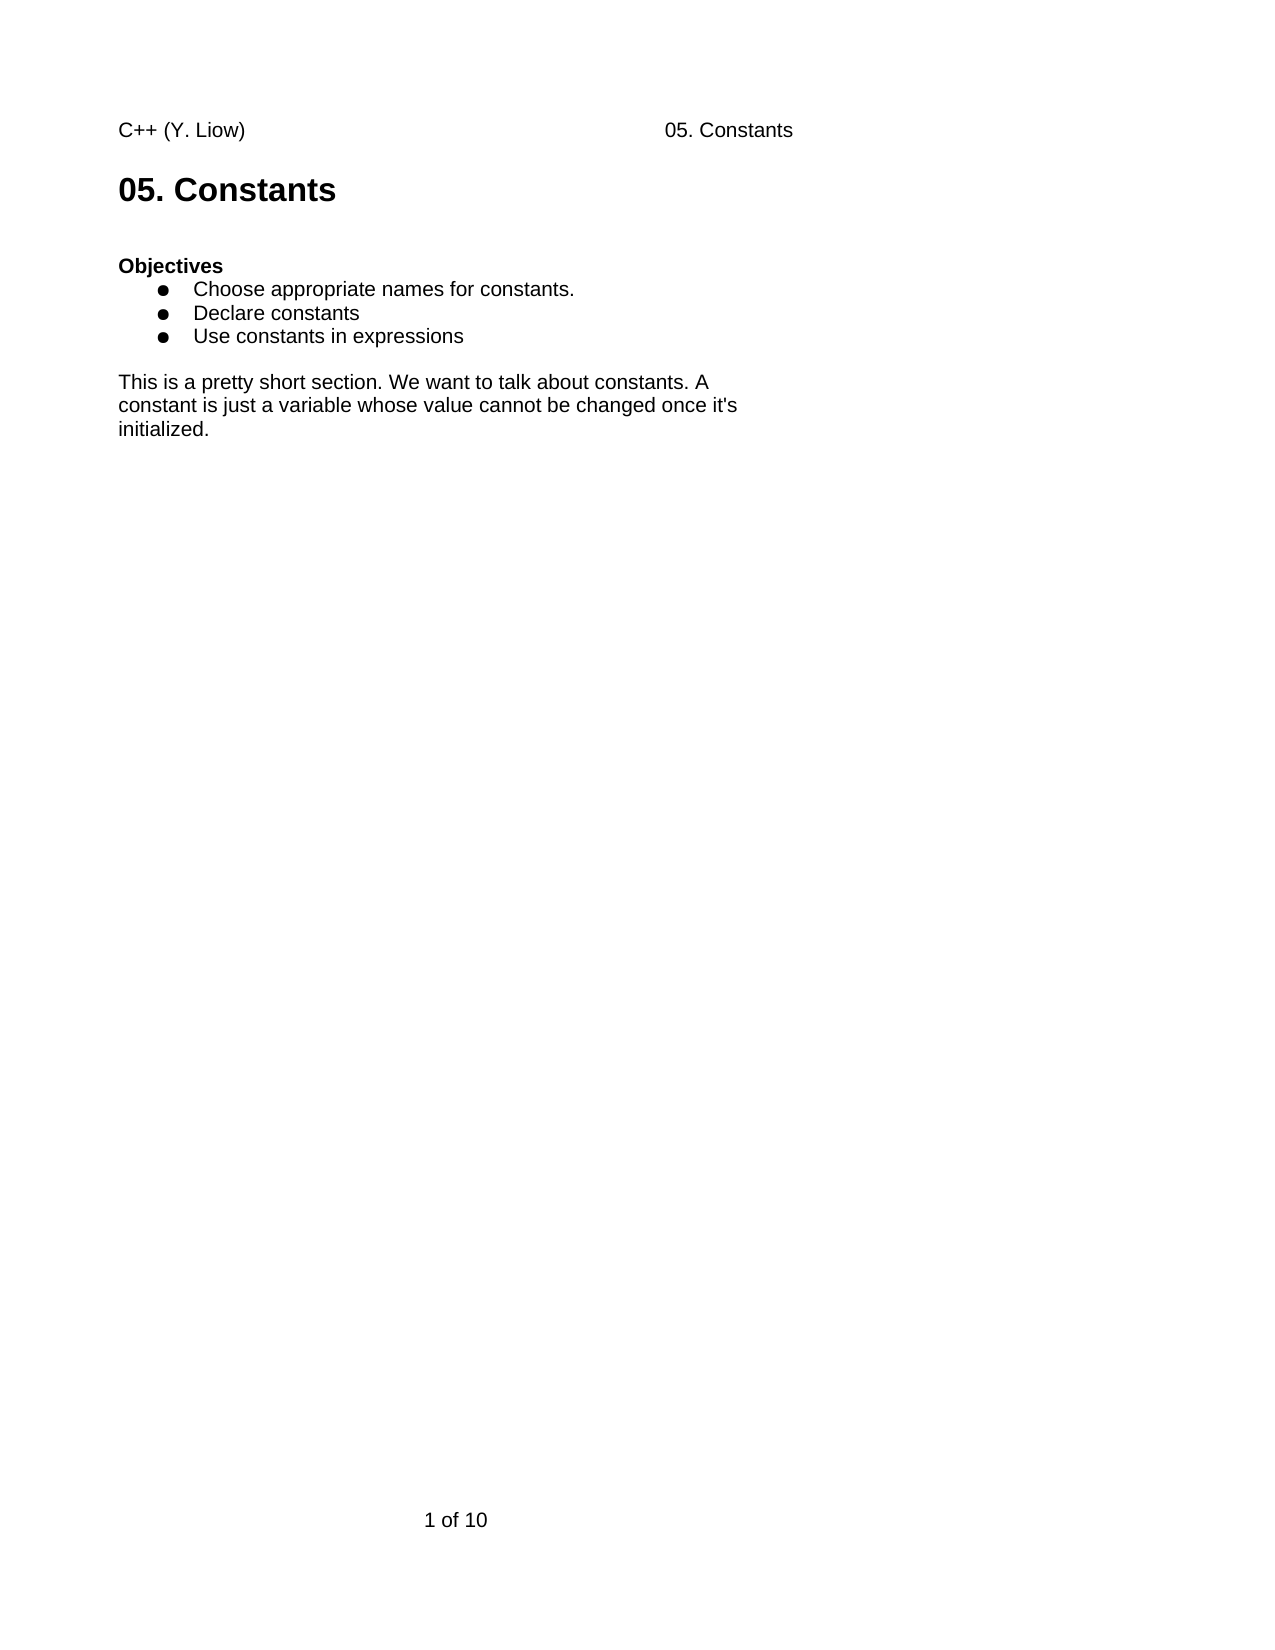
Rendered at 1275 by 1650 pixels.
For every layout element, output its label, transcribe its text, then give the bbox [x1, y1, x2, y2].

text 05. Constants [118, 171, 793, 208]
list Use constants in expressions [156, 324, 793, 347]
list Choose appropriate names for constants. [156, 278, 793, 301]
text This is a pretty short section. We want to talk about constants. A constant is just a variable whose value cannot be changed once it's initialized. [118, 371, 793, 440]
list Declare constants [156, 301, 793, 324]
text Objectives [118, 254, 793, 278]
